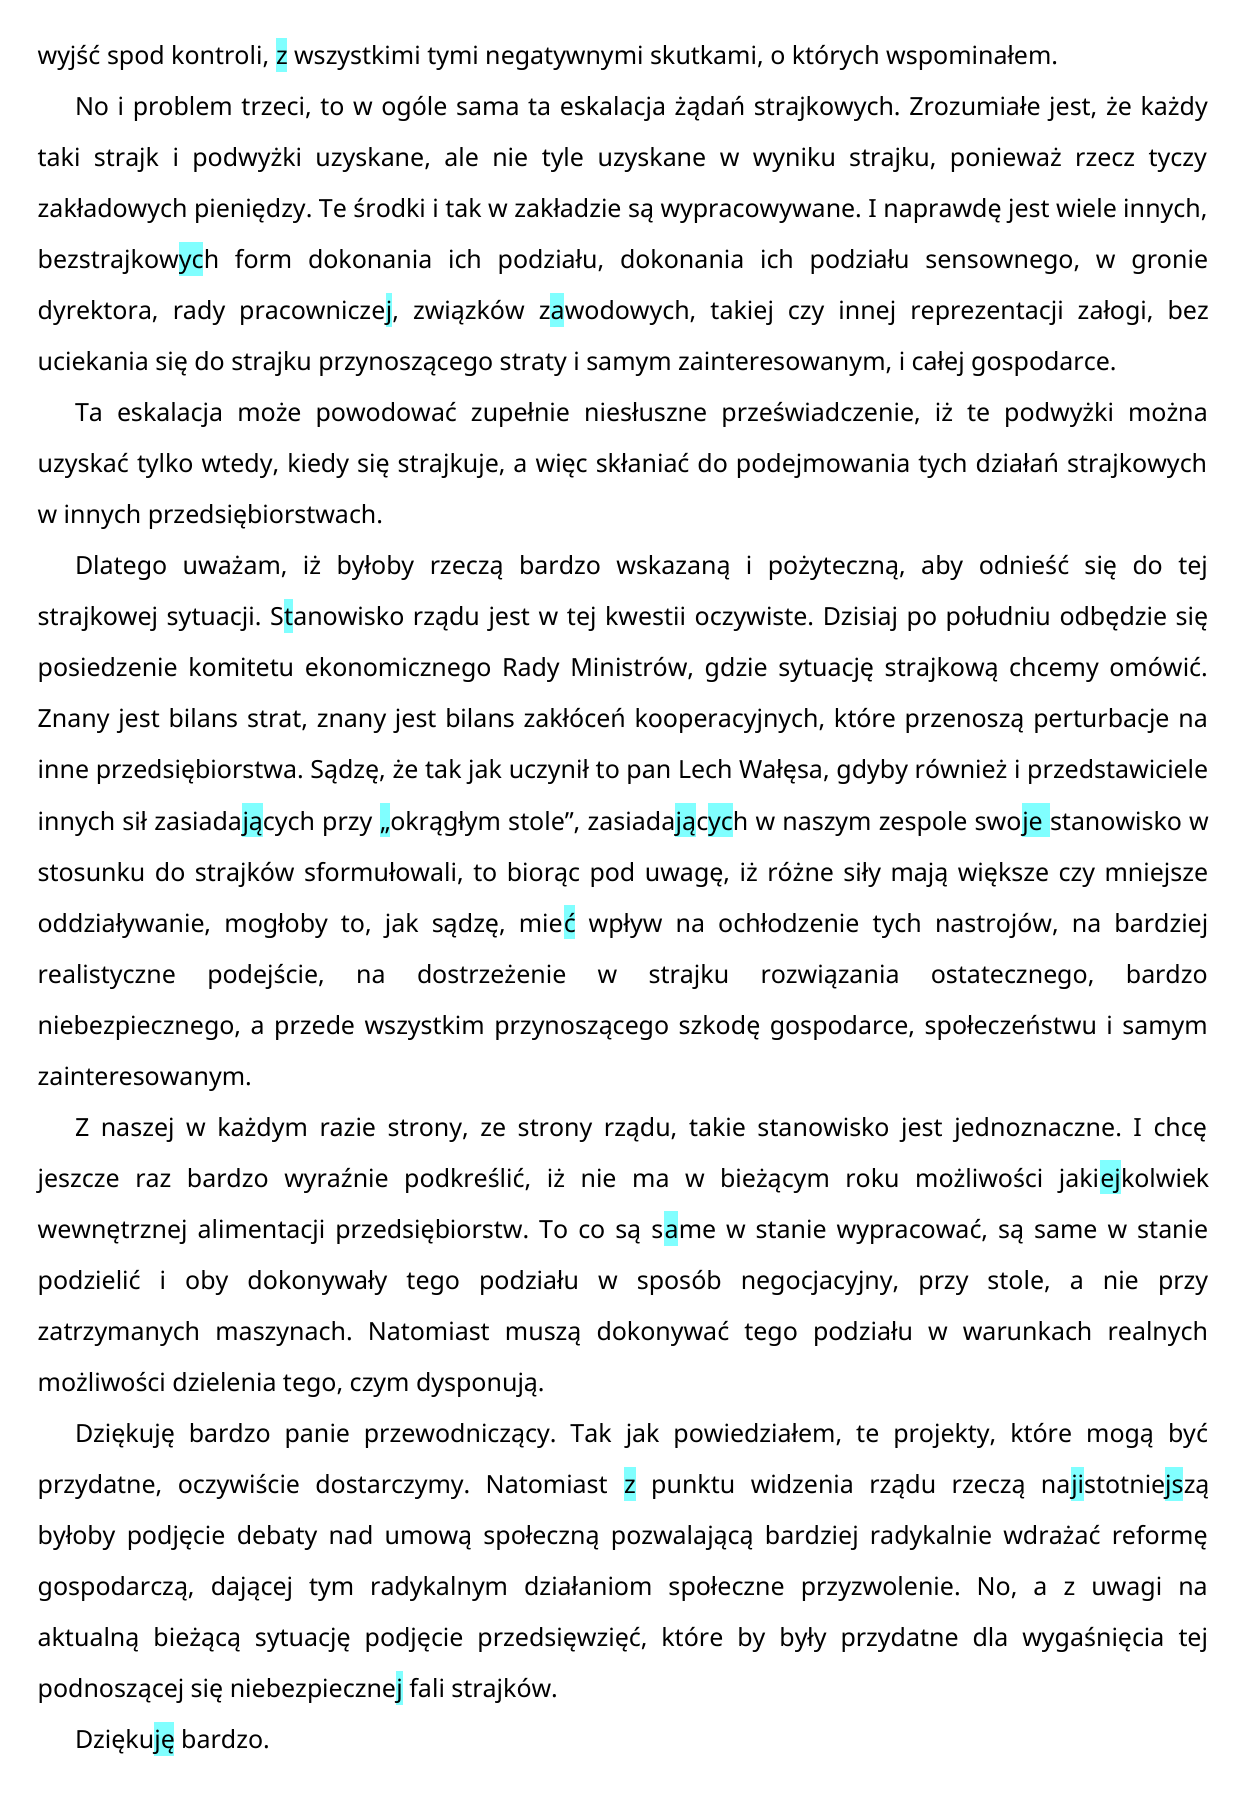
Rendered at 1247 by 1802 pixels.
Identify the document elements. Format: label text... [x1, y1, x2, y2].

text Ta eskalacja może powodować zupełnie niesłuszne przeświadczenie, iż te podwyżki można uzyskać tylko wtedy, kiedy się strajkuje, a więc skłaniać do podejmowania tych działań strajkowych w innych przedsiębiorstwach. [37, 395, 1209, 531]
text No i problem trzeci, to w ogóle sama ta eskalacja żądań strajkowych. Zrozumiałe jest, że każdy taki strajk i podwyżki uzyskane, ale nie tyle uzyskane w wyniku strajku, ponieważ rzecz tyczy zakładowych pieniędzy. Te środki i tak w zakładzie są wypracowywane. I naprawdę jest wiele innych, bezstrajkowych form dokonania ich podziału, dokonania ich podziału sensownego, w gronie dyrektora, rady pracowniczej, związków zawodowych, takiej czy innej reprezentacji załogi, bez uciekania się do strajku przynoszącego straty i samym zainteresowanym, i całej gospodarce. [37, 88, 1209, 378]
text wyjść spod kontroli, z wszystkimi tymi negatywnymi skutkami, o których wspominałem. [37, 37, 1209, 72]
text Dziękuję bardzo panie przewodniczący. Tak jak powiedziałem, te projekty, które mogą być przydatne, oczywiście dostarczymy. Natomiast z punktu widzenia rządu rzeczą najistotniejszą byłoby podjęcie debaty nad umową społeczną pozwalającą bardziej radykalnie wdrażać reformę gospodarczą, dającej tym radykalnym działaniom społeczne przyzwolenie. No, a z uwagi na aktualną bieżącą sytuację podjęcie przedsięwzięć, które by były przydatne dla wygaśnięcia tej podnoszącej się niebezpiecznej fali strajków. [37, 1416, 1209, 1705]
text Dziękuję bardzo. [37, 1722, 1209, 1756]
text Z naszej w każdym razie strony, ze strony rządu, takie stanowisko jest jednoznaczne. I chcę jeszcze raz bardzo wyraźnie podkreślić, iż nie ma w bieżącym roku możliwości jakiejkolwiek wewnętrznej alimentacji przedsiębiorstw. To co są same w stanie wypracować, są same w stanie podzielić i oby dokonywały tego podziału w sposób negocjacyjny, przy stole, a nie przy zatrzymanych maszynach. Natomiast muszą dokonywać tego podziału w warunkach realnych możliwości dzielenia tego, czym dysponują. [37, 1109, 1209, 1399]
text Dlatego uważam, iż byłoby rzeczą bardzo wskazaną i pożyteczną, aby odnieść się do tej strajkowej sytuacji. Stanowisko rządu jest w tej kwestii oczywiste. Dzisiaj po południu odbędzie się posiedzenie komitetu ekonomicznego Rady Ministrów, gdzie sytuację strajkową chcemy omówić. Znany jest bilans strat, znany jest bilans zakłóceń kooperacyjnych, które przenoszą perturbacje na inne przedsiębiorstwa. Sądzę, że tak jak uczynił to pan Lech Wałęsa, gdyby również i przedstawiciele innych sił zasiadających przy „okrągłym stole”, zasiadających w naszym zespole swoje stanowisko w stosunku do strajków sformułowali, to biorąc pod uwagę, iż różne siły mają większe czy mniejsze oddziaływanie, mogłoby to, jak sądzę, mieć wpływ na ochłodzenie tych nastrojów, na bardziej realistyczne podejście, na dostrzeżenie w strajku rozwiązania ostatecznego, bardzo niebezpiecznego, a przede wszystkim przynoszącego szkodę gospodarce, społeczeństwu i samym zainteresowanym. [37, 548, 1209, 1092]
